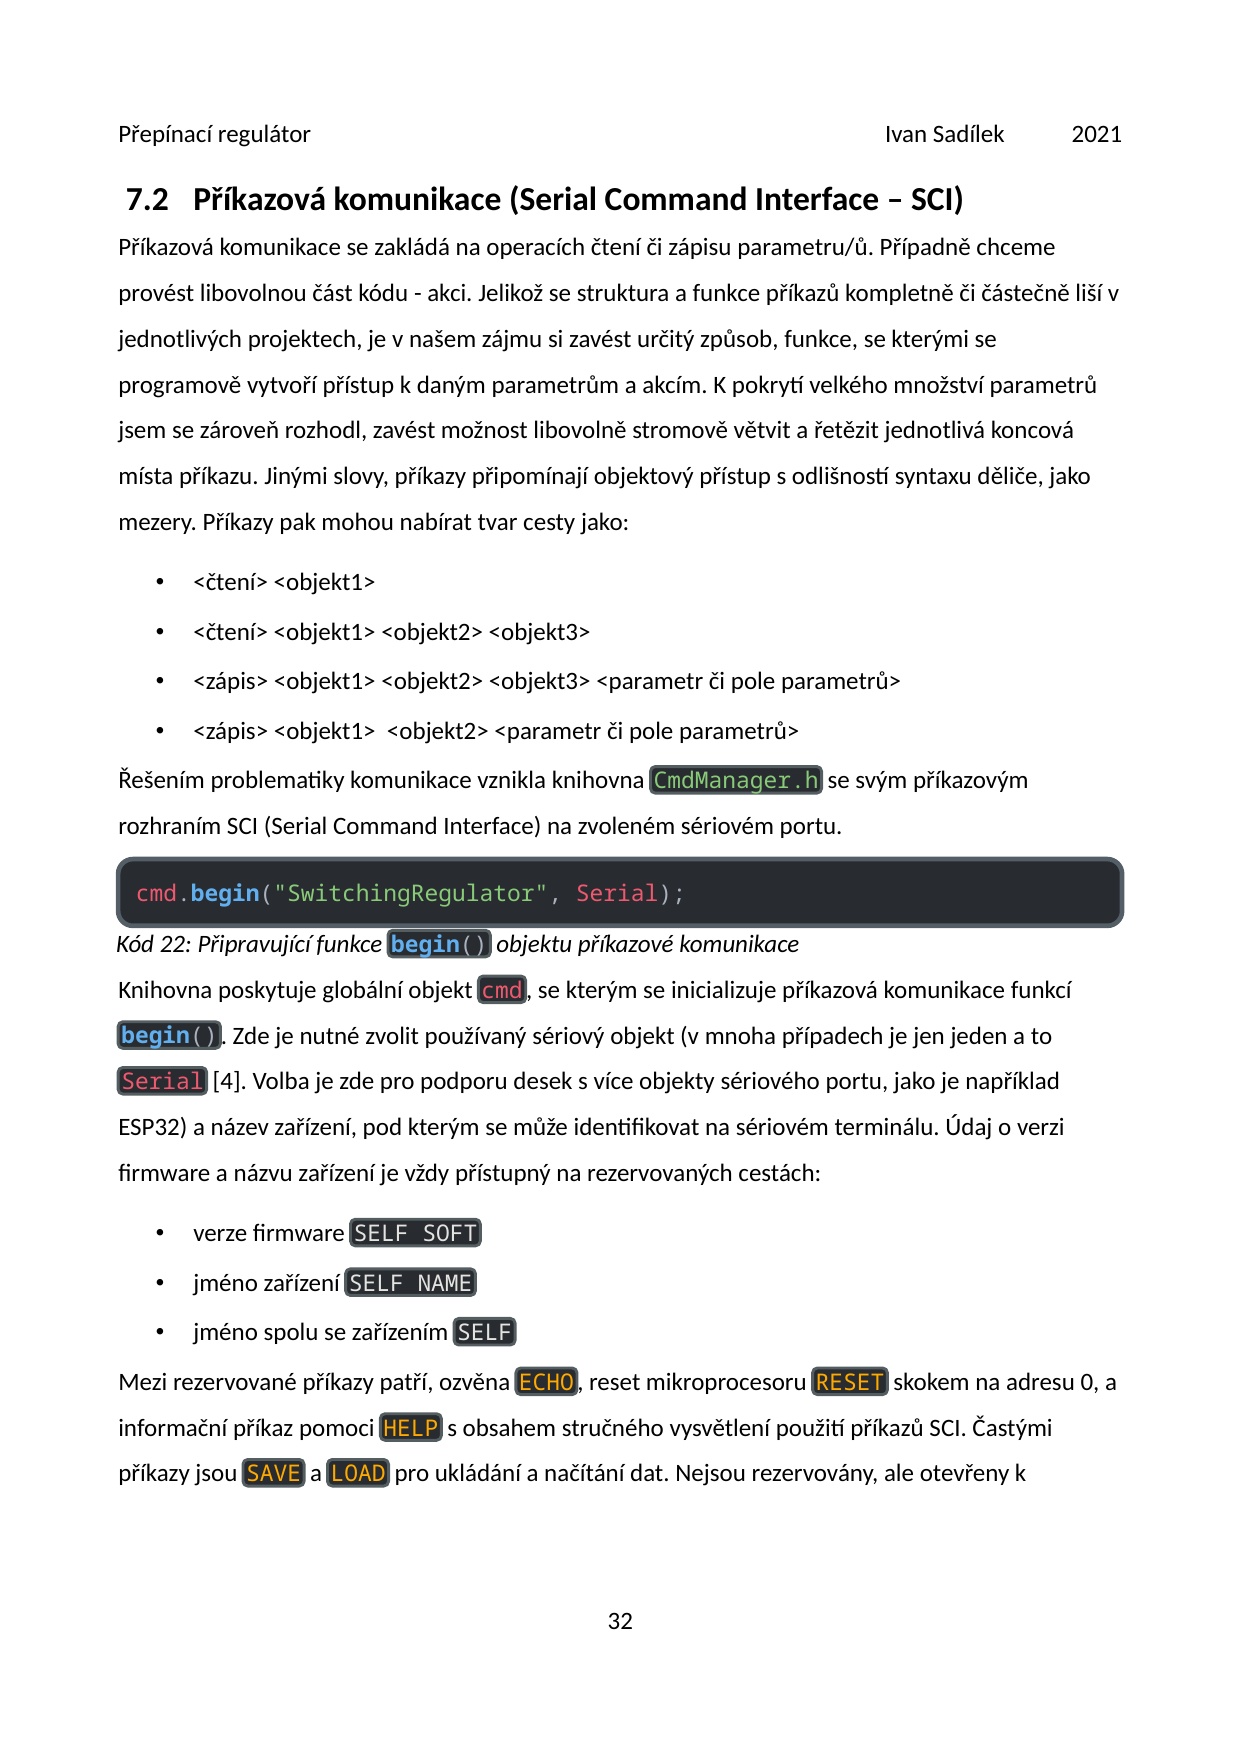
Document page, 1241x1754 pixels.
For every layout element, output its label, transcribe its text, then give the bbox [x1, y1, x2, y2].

list jméno zařízení [156, 1267, 348, 1297]
list jméno spolu se zařízením [156, 1316, 458, 1347]
subtitle Příkazová komunikace (Serial Command Interface – SCI) [118, 178, 1122, 219]
list <čtení> <objekt1> <objekt2> <objekt3> [156, 616, 1122, 646]
list <zápis> <objekt1> <objekt2> <objekt3> <parametr či pole parametrů> [156, 665, 1122, 696]
text Knihovna poskytuje globální objekt , se kterým se inicializuje příkazová komunikace funkcí . Zde je nutné zvolit používaný sériový objekt (v mnoha případech je jen jeden a to [4]. Volba je zde pro podporu desek s více objekty sériového portu, jako je například ESP32) a název zařízení, pod kterým se může identifikovat na sériovém terminálu. Údaj o verzi firmware a názvu zařízení je vždy přístupný na rezervovaných cestách: [118, 959, 1122, 1187]
text Řešením problematiky komunikace vznikla knihovna se svým příkazovým rozhraním SCI (Serial Command Interface) na zvoleném sériovém portu. [118, 764, 1122, 841]
list verze firmware [156, 1217, 354, 1248]
text Kód 22: Připravující funkce [116, 918, 391, 959]
text Mezi rezervované příkazy patří, ozvěna , reset mikroprocesoru skokem na adresu 0, a informační příkaz pomoci s obsahem stručného vysvětlení použití příkazů SCI. Častými příkazy jsou a pro ukládání a načítání dat. Nejsou rezervovány, ale otevřeny k naprogramování vlastní metody. Jejich akce jsou totiž pevně spjaté s konkrétním typem paměti. V našem případě využity u interní EEPROM paměti mikroprocesoru. [118, 1366, 1122, 1488]
text Příkazová komunikace se zakládá na operacích čtení či zápisu parametru/ů. Případně chceme provést libovolnou část kódu - akci. Jelikož se struktura a funkce příkazů kompletně či částečně liší v jednotlivých projektech, je v našem zájmu si zavést určitý způsob, funkce, se kterými se programově vytvoří přístup k daným parametrům a akcím. K pokrytí velkého množství parametrů jsem se zároveň rozhodl, zavést možnost libovolně stromově větvit a řetězit jednotlivá koncová místa příkazu. Jinými slovy, příkazy připomínají objektový přístup s odlišností syntaxu děliče, jako mezery. Příkazy pak mohou nabírat tvar cesty jako: [118, 232, 1122, 536]
list <čtení> <objekt1> [156, 566, 1122, 597]
list <zápis> <objekt1> <objekt2> <parametr či pole parametrů> [156, 715, 1122, 746]
list [511, 1316, 1122, 1347]
list [477, 1217, 1122, 1248]
text objektu příkazové komunikace [487, 918, 1124, 959]
list [473, 1267, 1122, 1297]
